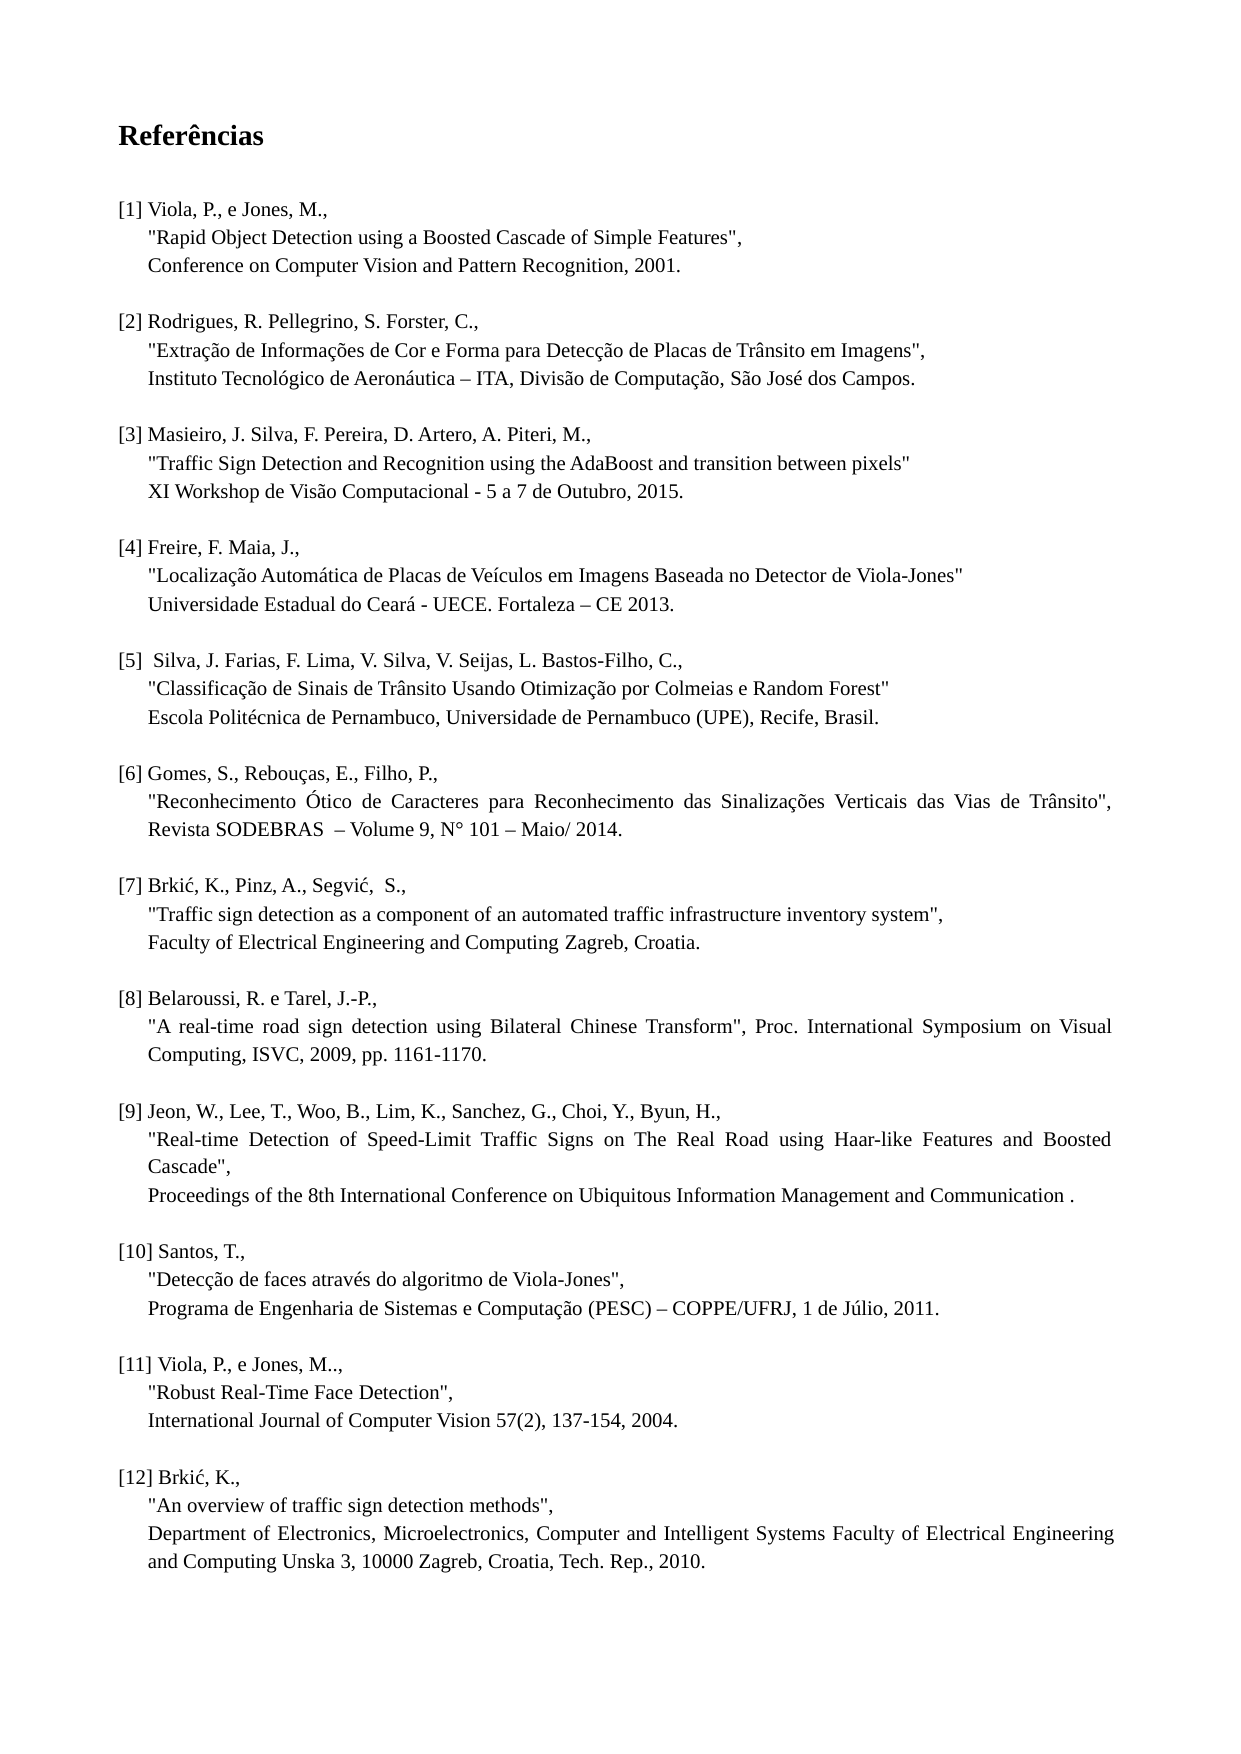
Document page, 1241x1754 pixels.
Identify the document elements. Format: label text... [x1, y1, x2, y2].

text [8] Belaroussi, R. e Tarel, J.-P., [118, 986, 1123, 1010]
text [5] Silva, J. Farias, F. Lima, V. Silva, V. Seijas, L. Bastos-Filho, C., [118, 648, 1123, 672]
text Universidade Estadual do Ceará - UECE. Fortaleza – CE 2013. [118, 592, 1123, 616]
text "Detecção de faces através do algoritmo de Viola-Jones", [118, 1267, 1123, 1291]
text "Traffic sign detection as a component of an automated traffic infrastructure inventory system", [118, 902, 1123, 926]
text Department of Electronics, Microelectronics, Computer and Intelligent Systems Faculty of Electrical Engineering and Computing Unska 3, 10000 Zagreb, Croatia, Tech. Rep., 2010. [118, 1521, 1123, 1573]
text "Traffic Sign Detection and Recognition using the AdaBoost and transition between pixels" [118, 451, 1123, 474]
text Proceedings of the 8th International Conference on Ubiquitous Information Management and Communication . [118, 1183, 1123, 1207]
text Faculty of Electrical Engineering and Computing Zagreb, Croatia. [118, 930, 1123, 954]
text "Localização Automática de Placas de Veículos em Imagens Baseada no Detector de Viola-Jones" [118, 563, 1123, 587]
text "An overview of traffic sign detection methods", [118, 1493, 1123, 1517]
text "Rapid Object Detection using a Boosted Cascade of Simple Features", [118, 225, 1123, 249]
text "Robust Real-Time Face Detection", [118, 1380, 1123, 1404]
text [7] Brkić, K., Pinz, A., Segvić, S., [118, 873, 1123, 897]
text XI Workshop de Visão Computacional ‐ 5 a 7 de Outubro, 2015. [118, 479, 1123, 503]
text [6] Gomes, S., Rebouças, E., Filho, P., [118, 761, 1123, 785]
text [4] Freire, F. Maia, J., [118, 535, 1123, 559]
text "Extração de Informações de Cor e Forma para Detecção de Placas de Trânsito em Imagens", [118, 338, 1123, 362]
text [1] Viola, P., e Jones, M., [118, 196, 1123, 221]
text [10] Santos, T., [118, 1239, 1123, 1263]
text Conference on Computer Vision and Pattern Recognition, 2001. [118, 253, 1123, 277]
text Escola Politécnica de Pernambuco, Universidade de Pernambuco (UPE), Recife, Brasil. [118, 704, 1123, 729]
text [3] Masieiro, J. Silva, F. Pereira, D. Artero, A. Piteri, M., [118, 422, 1123, 446]
text International Journal of Computer Vision 57(2), 137-154, 2004. [118, 1408, 1123, 1432]
text "Reconhecimento Ótico de Caracteres para Reconhecimento das Sinalizações Verticais das Vias de Trânsito", Revista SODEBRAS – Volume 9, N° 101 – Maio/ 2014. [118, 789, 1123, 841]
text [9] Jeon, W., Lee, T., Woo, B., Lim, K., Sanchez, G., Choi, Y., Byun, H., [118, 1098, 1123, 1123]
text [11] Viola, P., e Jones, M.., [118, 1352, 1123, 1376]
text Programa de Engenharia de Sistemas e Computação (PESC) – COPPE/UFRJ, 1 de Júlio, 2011. [118, 1296, 1123, 1319]
text [12] Brkić, K., [118, 1465, 1123, 1489]
text "A real-time road sign detection using Bilateral Chinese Transform", Proc. International Symposium on Visual Computing, ISVC, 2009, pp. 1161-1170. [118, 1014, 1123, 1066]
text Instituto Tecnológico de Aeronáutica – ITA, Divisão de Computação, São José dos Campos. [118, 366, 1123, 390]
text [2] Rodrigues, R. Pellegrino, S. Forster, C., [118, 309, 1123, 333]
text "Classificação de Sinais de Trânsito Usando Otimização por Colmeias e Random Forest" [118, 676, 1123, 700]
text "Real-time Detection of Speed-Limit Traffic Signs on The Real Road using Haar-like Features and Boosted Cascade", [118, 1127, 1123, 1178]
text Referências [118, 118, 1123, 152]
